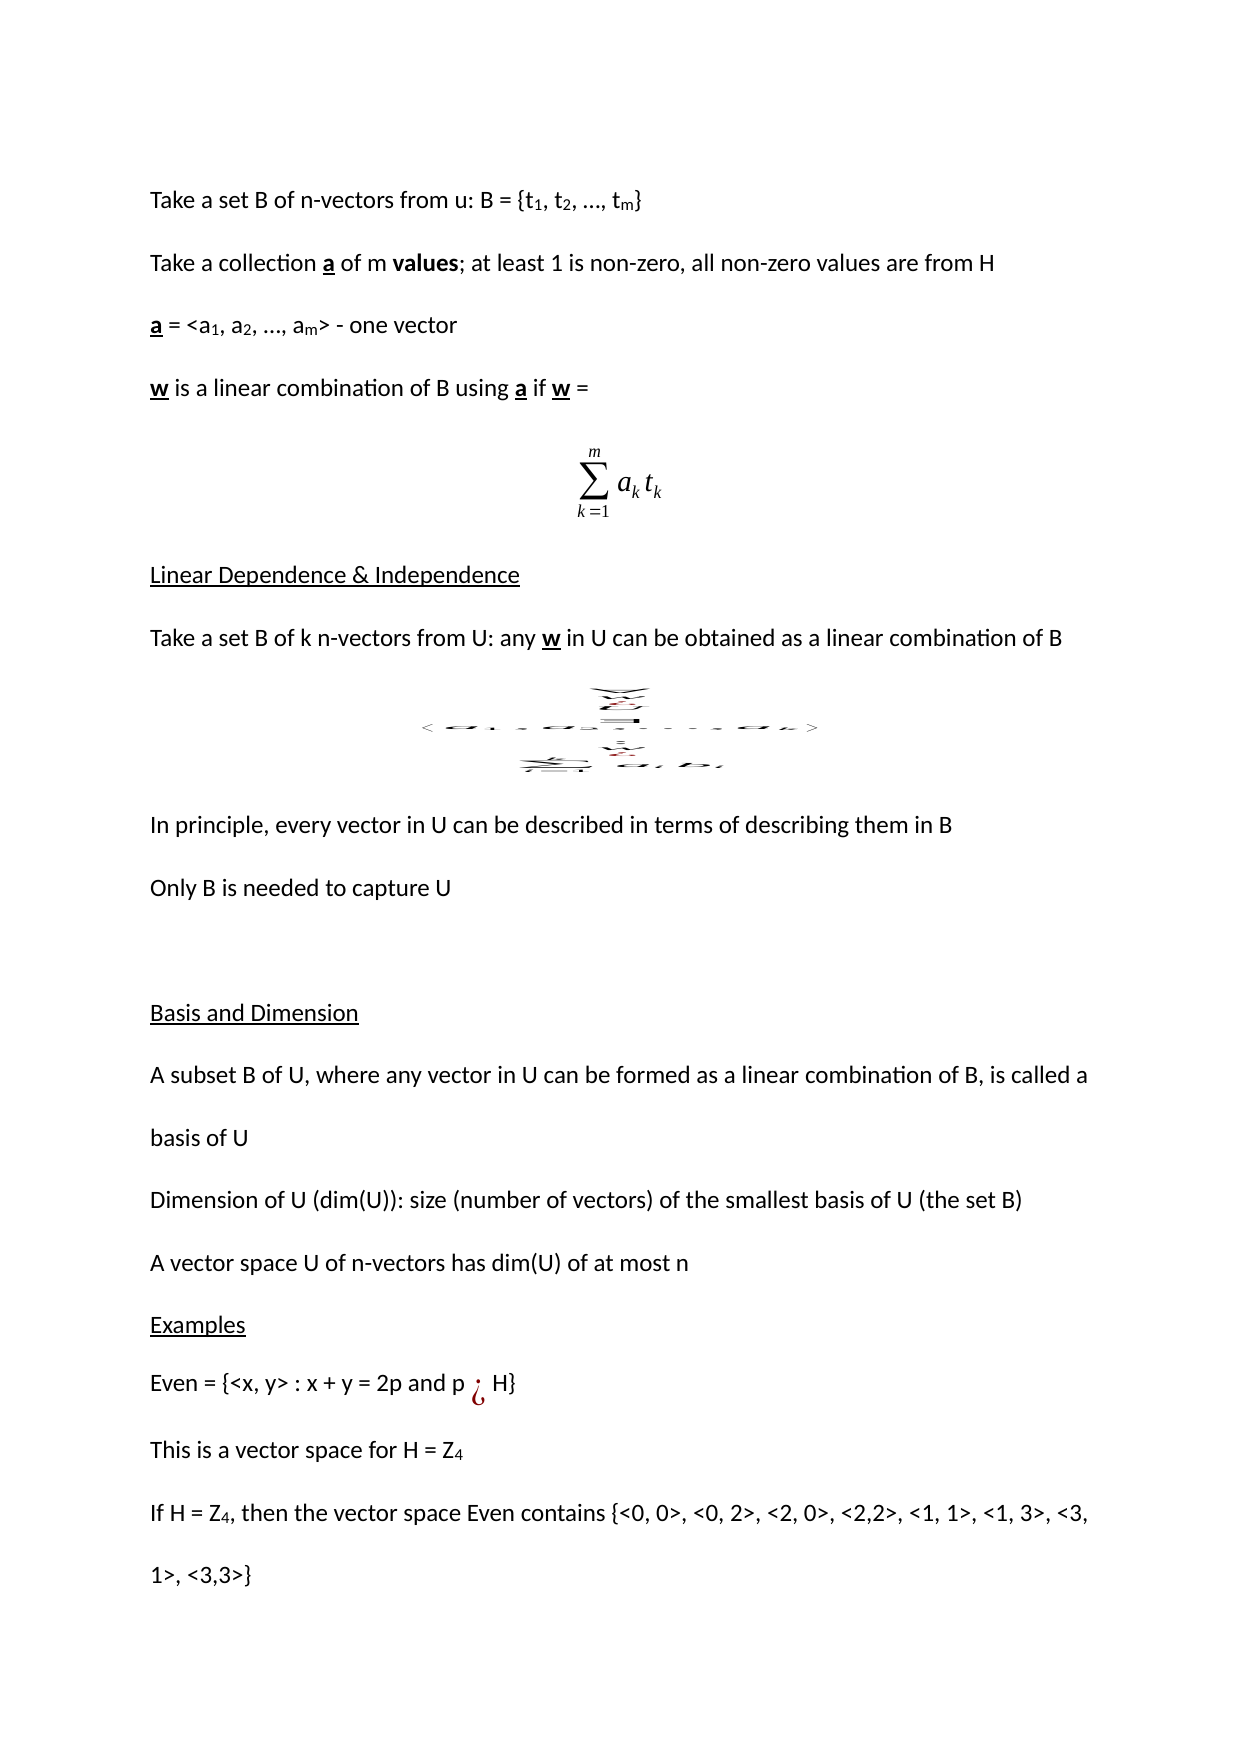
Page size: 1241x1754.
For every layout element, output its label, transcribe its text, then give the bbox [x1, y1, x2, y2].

text Only B is needed to capture U [150, 846, 1091, 908]
text A subset B of U, where any vector in U can be formed as a linear combination of B, is called a basis of U [150, 1033, 1091, 1158]
text Basis and Dimension [150, 971, 1091, 1033]
text Even = {<x, y> : x + y = 2p and p H} [150, 1346, 1091, 1408]
text a = <a1, a2, …, am> - one vector [150, 283, 1091, 346]
text This is a vector space for H = Z4 [150, 1408, 1091, 1471]
text If H = Z4, then the vector space Even contains {<0, 0>, <0, 2>, <2, 0>, <2,2>, <1, 1>, <1, 3>, <3, 1>, <3,3>} [150, 1471, 1091, 1596]
text In principle, every vector in U can be described in terms of describing them in B [150, 783, 1091, 846]
text w is a linear combination of B using a if w = [150, 346, 1091, 408]
text Linear Dependence & Independence [150, 533, 1091, 596]
text A vector space U of n-vectors has dim(U) of at most n [150, 1221, 1091, 1283]
text Dimension of U (dim(U)): size (number of vectors) of the smallest basis of U (the set B) [150, 1158, 1091, 1221]
text Examples [150, 1283, 1091, 1346]
text Take a collection a of m values; at least 1 is non-zero, all non-zero values are from H [150, 221, 1091, 283]
text Take a set B of k n-vectors from U: any w in U can be obtained as a linear combination of B [150, 596, 1091, 658]
text Take a set B of n-vectors from u: B = {t1, t2, …, tm} [150, 158, 1091, 221]
